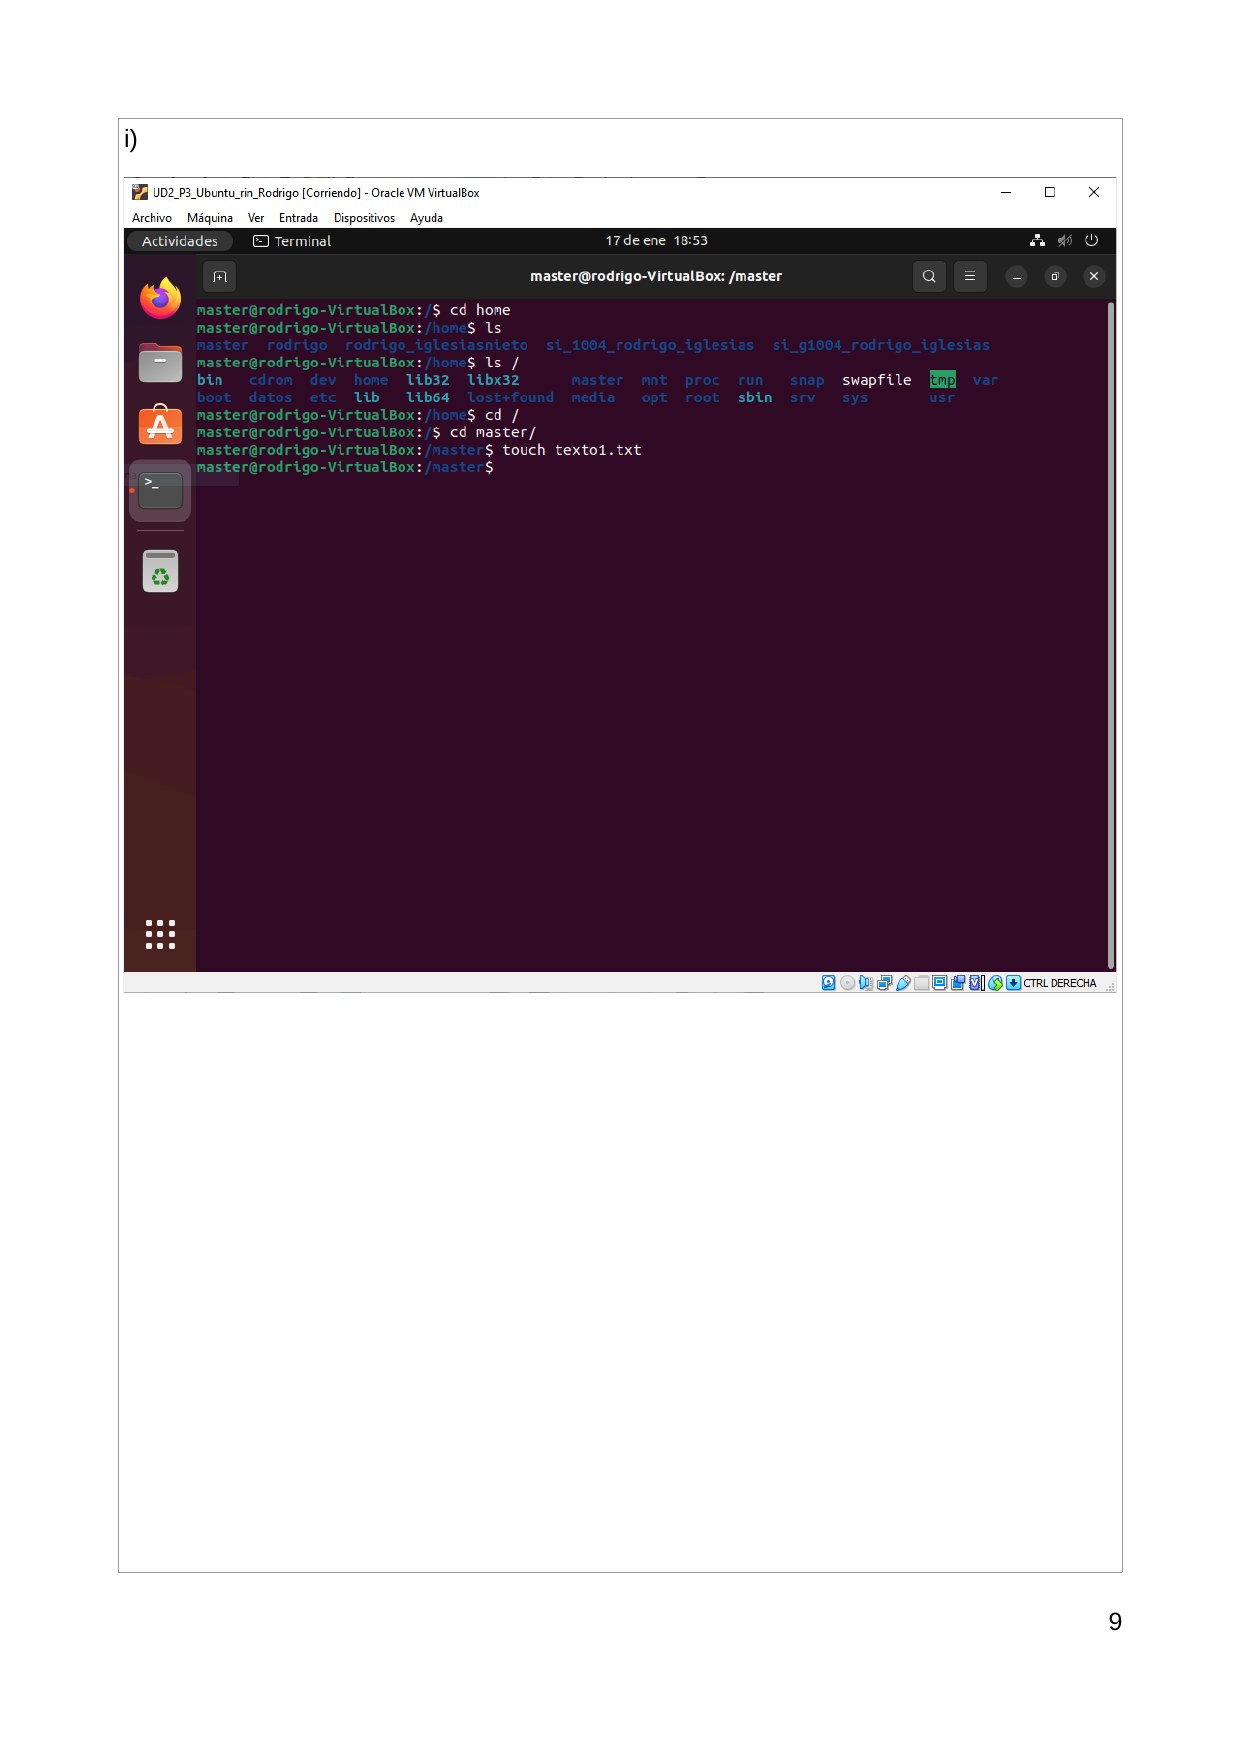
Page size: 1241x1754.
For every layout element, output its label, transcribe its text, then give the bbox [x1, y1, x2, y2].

table_cell i) [119, 119, 1122, 992]
picture [123, 177, 1117, 993]
table_cell [119, 993, 1122, 1572]
